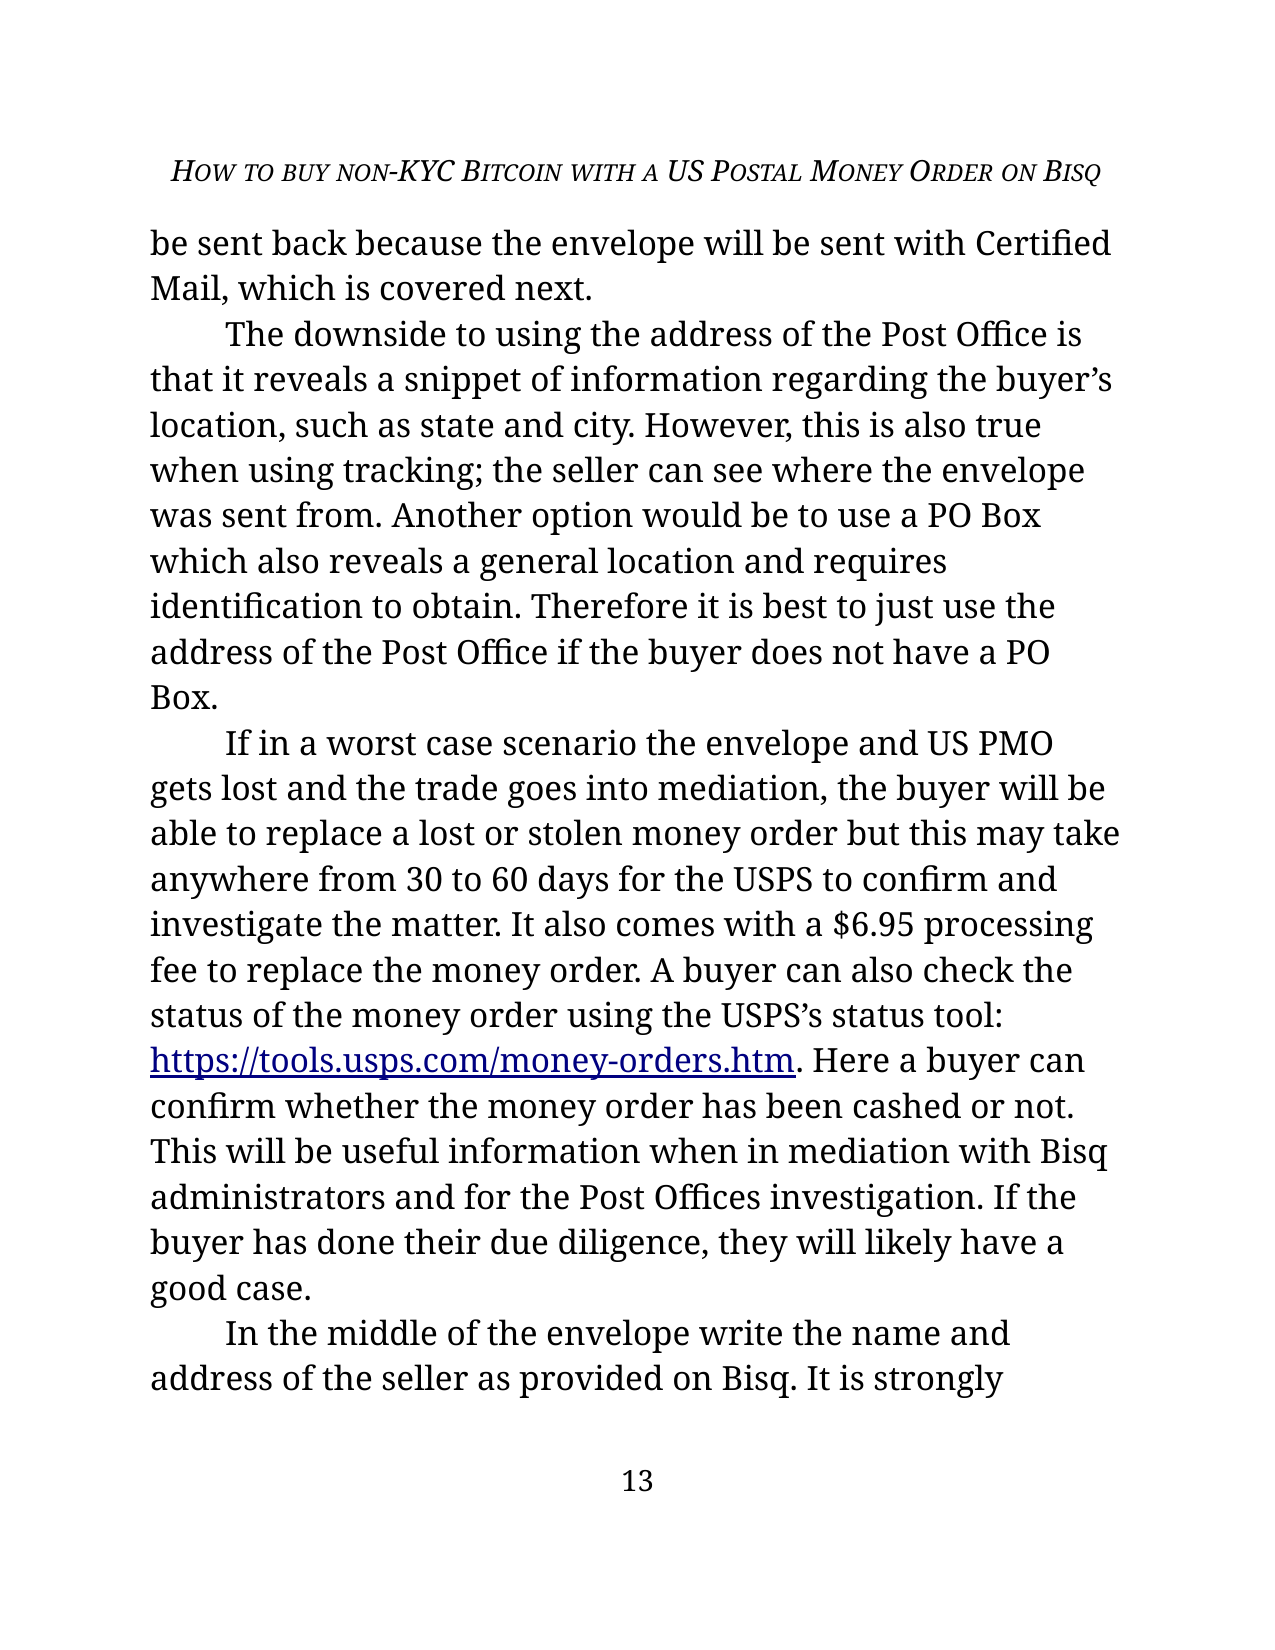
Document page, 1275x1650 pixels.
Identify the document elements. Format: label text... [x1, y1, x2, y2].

subtitle The downside to using the address of the Post Office is that it reveals a snippet of information regarding the buyer’s location, such as state and city. However, this is also true when using tracking; the seller can see where the envelope was sent from. Another option would be to use a PO Box which also reveals a general location and requires identification to obtain. Therefore it is best to just use the address of the Post Office if the buyer does not have a PO Box. [150, 311, 1125, 719]
subtitle In the middle of the envelope write the name and address of the seller as provided on Bisq. It is strongly [150, 1310, 1125, 1401]
text be sent back because the envelope will be sent with Certified Mail, which is covered next. [150, 220, 1125, 311]
subtitle If in a worst case scenario the envelope and US PMO gets lost and the trade goes into mediation, the buyer will be able to replace a lost or stolen money order but this may take anywhere from 30 to 60 days for the USPS to confirm and investigate the matter. It also comes with a $6.95 processing fee to replace the money order. A buyer can also check the status of the money order using the USPS’s status tool: https://tools.usps.com/money-orders.htm. Here a buyer can confirm whether the money order has been cashed or not. This will be useful information when in mediation with Bisq administrators and for the Post Offices investigation. If the buyer has done their due diligence, they will likely have a good case. [150, 719, 1125, 1310]
